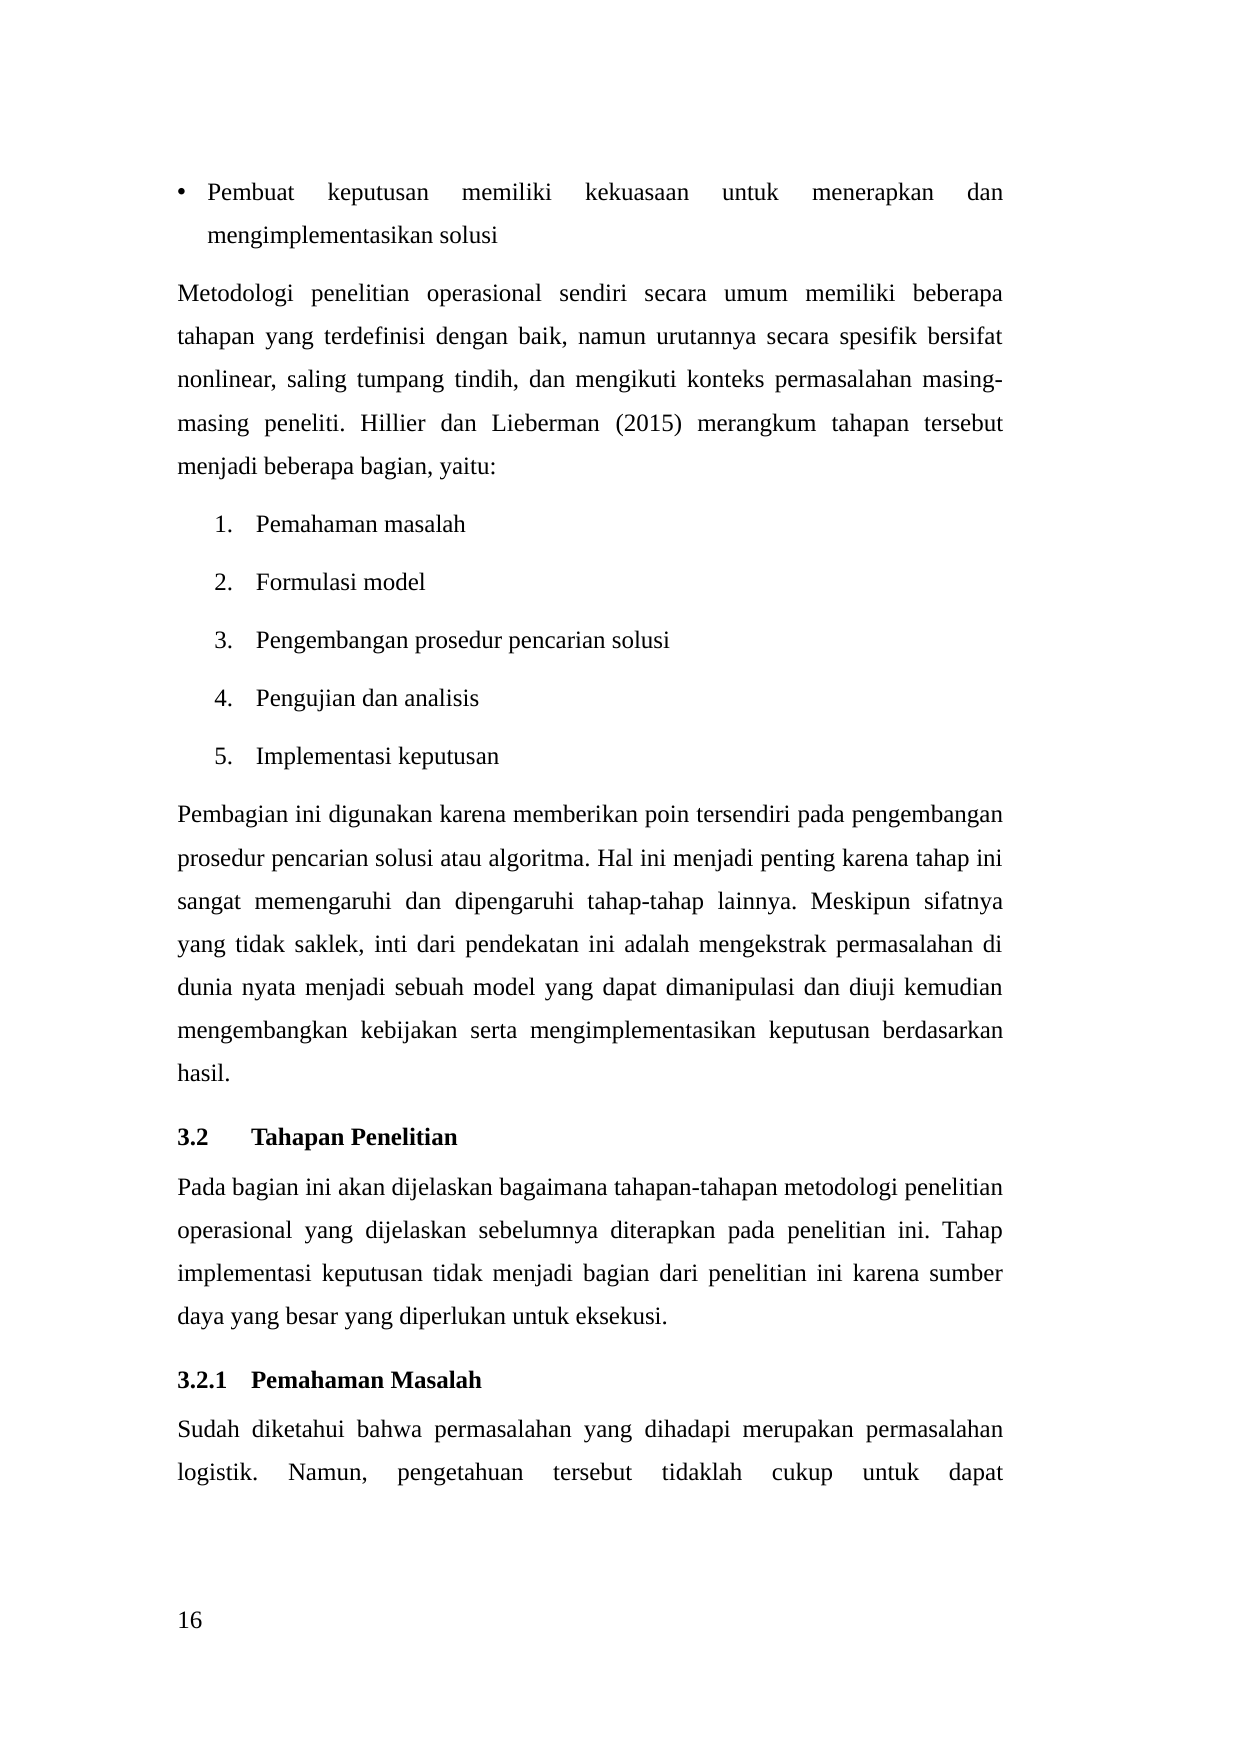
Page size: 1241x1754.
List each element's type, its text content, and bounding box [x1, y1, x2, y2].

list Pemahaman masalah [214, 509, 1003, 538]
text Pada bagian ini akan dijelaskan bagaimana tahapan-tahapan metodologi penelitian operasional yang dijelaskan sebelumnya diterapkan pada penelitian ini. Tahap implementasi keputusan tidak menjadi bagian dari penelitian ini karena sumber daya yang besar yang diperlukan untuk eksekusi. [177, 1172, 1003, 1330]
list Pembuat keputusan memiliki kekuasaan untuk menerapkan dan mengimplementasikan solusi [177, 177, 1003, 249]
text Sudah diketahui bahwa permasalahan yang dihadapi merupakan permasalahan logistik. Namun, pengetahuan tersebut tidaklah cukup untuk dapat [177, 1414, 1003, 1486]
text Metodologi penelitian operasional sendiri secara umum memiliki beberapa tahapan yang terdefinisi dengan baik, namun urutannya secara spesifik bersifat nonlinear, saling tumpang tindih, dan mengikuti konteks permasalahan masing-masing peneliti. Hillier dan Lieberman (2015) merangkum tahapan tersebut menjadi beberapa bagian, yaitu: [177, 278, 1003, 479]
list Implementasi keputusan [214, 741, 1003, 770]
subtitle Tahapan Penelitian [177, 1122, 1003, 1151]
list Pengujian dan analisis [214, 683, 1003, 712]
list Formulasi model [214, 567, 1003, 596]
subtitle Pemahaman Masalah [177, 1365, 1003, 1394]
text Pembagian ini digunakan karena memberikan poin tersendiri pada pengembangan prosedur pencarian solusi atau algoritma. Hal ini menjadi penting karena tahap ini sangat memengaruhi dan dipengaruhi tahap-tahap lainnya. Meskipun sifatnya yang tidak saklek, inti dari pendekatan ini adalah mengekstrak permasalahan di dunia nyata menjadi sebuah model yang dapat dimanipulasi dan diuji kemudian mengembangkan kebijakan serta mengimplementasikan keputusan berdasarkan hasil. [177, 799, 1003, 1087]
list Pengembangan prosedur pencarian solusi [214, 625, 1003, 654]
